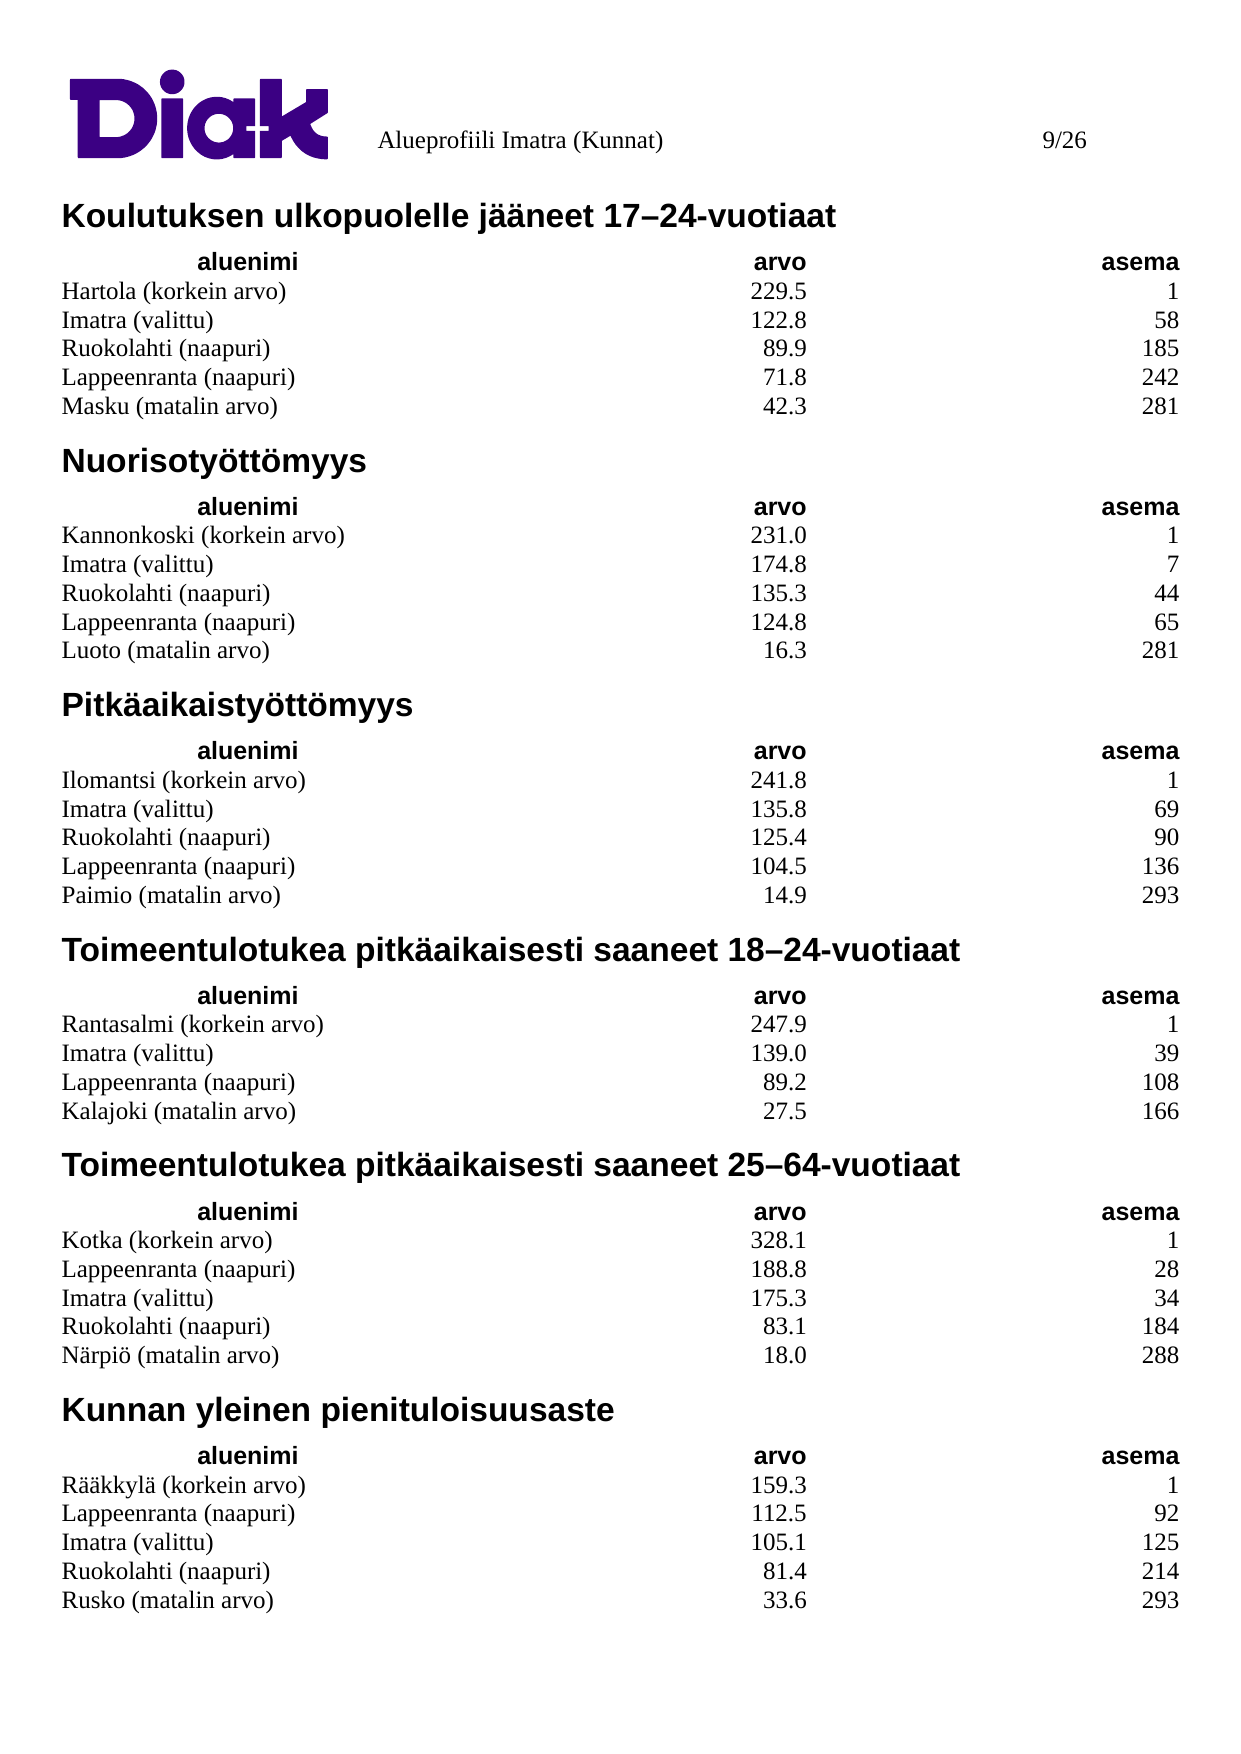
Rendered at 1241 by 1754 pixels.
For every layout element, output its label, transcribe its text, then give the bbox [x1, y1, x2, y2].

table_cell Ilomantsi (korkein arvo) [61, 765, 434, 794]
table_cell Kannonkoski (korkein arvo) [61, 521, 434, 549]
table_cell 83.1 [434, 1311, 806, 1340]
table_cell Lappeenranta (naapuri) [61, 1254, 434, 1283]
table_cell Imatra (valittu) [61, 1038, 434, 1067]
table_cell 92 [806, 1499, 1179, 1527]
table_header aluenimi [61, 1196, 434, 1225]
table_cell 65 [806, 607, 1179, 636]
table_cell Lappeenranta (naapuri) [61, 607, 434, 636]
subtitle Nuorisotyöttömyys [61, 441, 1179, 479]
table_cell 42.3 [434, 391, 806, 420]
table_header asema [806, 981, 1179, 1009]
table_cell 185 [806, 334, 1179, 362]
table_cell 122.8 [434, 305, 806, 333]
table_cell 58 [806, 305, 1179, 333]
subtitle Koulutuksen ulkopuolelle jääneet 17–24-vuotiaat [61, 196, 1179, 235]
table_cell Rantasalmi (korkein arvo) [61, 1010, 434, 1038]
table_cell Ruokolahti (naapuri) [61, 1311, 434, 1340]
table_cell 328.1 [434, 1225, 806, 1254]
table_cell 39 [806, 1038, 1179, 1067]
table_header aluenimi [61, 1441, 434, 1470]
table_cell Lappeenranta (naapuri) [61, 1499, 434, 1527]
table_header arvo [434, 492, 806, 521]
table_cell 159.3 [434, 1470, 806, 1498]
table_cell Ruokolahti (naapuri) [61, 578, 434, 607]
table_cell 1 [806, 276, 1179, 305]
table_header asema [806, 247, 1179, 276]
table_header arvo [434, 736, 806, 765]
table_cell 89.2 [434, 1067, 806, 1096]
table_cell Lappeenranta (naapuri) [61, 362, 434, 391]
table_header aluenimi [61, 981, 434, 1009]
table_header arvo [434, 981, 806, 1009]
table_cell 139.0 [434, 1038, 806, 1067]
table_cell Närpiö (matalin arvo) [61, 1340, 434, 1369]
table_cell 1 [806, 1225, 1179, 1254]
table_cell 1 [806, 521, 1179, 549]
table_cell 184 [806, 1311, 1179, 1340]
table_cell 166 [806, 1096, 1179, 1124]
table_cell Ruokolahti (naapuri) [61, 334, 434, 362]
table_cell 90 [806, 823, 1179, 851]
table_cell Luoto (matalin arvo) [61, 636, 434, 664]
table_cell 1 [806, 765, 1179, 794]
table_cell 28 [806, 1254, 1179, 1283]
table_header aluenimi [61, 736, 434, 765]
table_header arvo [434, 247, 806, 276]
table_cell 69 [806, 794, 1179, 822]
table_cell 18.0 [434, 1340, 806, 1369]
table_cell 33.6 [434, 1585, 806, 1613]
table_cell Imatra (valittu) [61, 794, 434, 822]
table_cell Ruokolahti (naapuri) [61, 823, 434, 851]
table_header arvo [434, 1441, 806, 1470]
table_cell Hartola (korkein arvo) [61, 276, 434, 305]
subtitle Kunnan yleinen pienituloisuusaste [61, 1390, 1179, 1428]
table_cell 34 [806, 1283, 1179, 1311]
table_header arvo [434, 1196, 806, 1225]
table_cell 247.9 [434, 1010, 806, 1038]
table_cell 81.4 [434, 1556, 806, 1585]
table_cell Rusko (matalin arvo) [61, 1585, 434, 1613]
table_header asema [806, 736, 1179, 765]
table_cell 174.8 [434, 549, 806, 578]
table_cell 229.5 [434, 276, 806, 305]
table_cell Paimio (matalin arvo) [61, 880, 434, 909]
table_cell Imatra (valittu) [61, 1527, 434, 1556]
table_cell 7 [806, 549, 1179, 578]
table_cell Kalajoki (matalin arvo) [61, 1096, 434, 1124]
table_header asema [806, 1441, 1179, 1470]
table_cell 135.8 [434, 794, 806, 822]
table_cell 44 [806, 578, 1179, 607]
subtitle Pitkäaikaistyöttömyys [61, 685, 1179, 724]
table_cell 124.8 [434, 607, 806, 636]
table_cell Ruokolahti (naapuri) [61, 1556, 434, 1585]
table_cell 71.8 [434, 362, 806, 391]
table_cell 214 [806, 1556, 1179, 1585]
table_cell 14.9 [434, 880, 806, 909]
table_cell 108 [806, 1067, 1179, 1096]
table_cell Imatra (valittu) [61, 305, 434, 333]
table_header asema [806, 1196, 1179, 1225]
table_cell 135.3 [434, 578, 806, 607]
table_cell Lappeenranta (naapuri) [61, 1067, 434, 1096]
table_cell 242 [806, 362, 1179, 391]
table_cell 188.8 [434, 1254, 806, 1283]
table_cell 281 [806, 636, 1179, 664]
table_cell 231.0 [434, 521, 806, 549]
table_cell 112.5 [434, 1499, 806, 1527]
table_cell 293 [806, 1585, 1179, 1613]
table_cell 27.5 [434, 1096, 806, 1124]
table_cell 293 [806, 880, 1179, 909]
subtitle Toimeentulotukea pitkäaikaisesti saaneet 25–64-vuotiaat [61, 1145, 1179, 1184]
subtitle Toimeentulotukea pitkäaikaisesti saaneet 18–24-vuotiaat [61, 929, 1179, 968]
table_cell Kotka (korkein arvo) [61, 1225, 434, 1254]
table_cell 136 [806, 851, 1179, 880]
table_cell 288 [806, 1340, 1179, 1369]
table_cell Masku (matalin arvo) [61, 391, 434, 420]
table_cell 281 [806, 391, 1179, 420]
table_cell Imatra (valittu) [61, 549, 434, 578]
table_cell 241.8 [434, 765, 806, 794]
table_cell 16.3 [434, 636, 806, 664]
table_cell 105.1 [434, 1527, 806, 1556]
table_cell Imatra (valittu) [61, 1283, 434, 1311]
table_cell Rääkkylä (korkein arvo) [61, 1470, 434, 1498]
table_cell 1 [806, 1010, 1179, 1038]
table_header asema [806, 492, 1179, 521]
table_header aluenimi [61, 247, 434, 276]
table_cell 175.3 [434, 1283, 806, 1311]
table_cell 1 [806, 1470, 1179, 1498]
table_header aluenimi [61, 492, 434, 521]
table_cell 104.5 [434, 851, 806, 880]
table_cell 89.9 [434, 334, 806, 362]
table_cell 125.4 [434, 823, 806, 851]
table_cell 125 [806, 1527, 1179, 1556]
table_cell Lappeenranta (naapuri) [61, 851, 434, 880]
